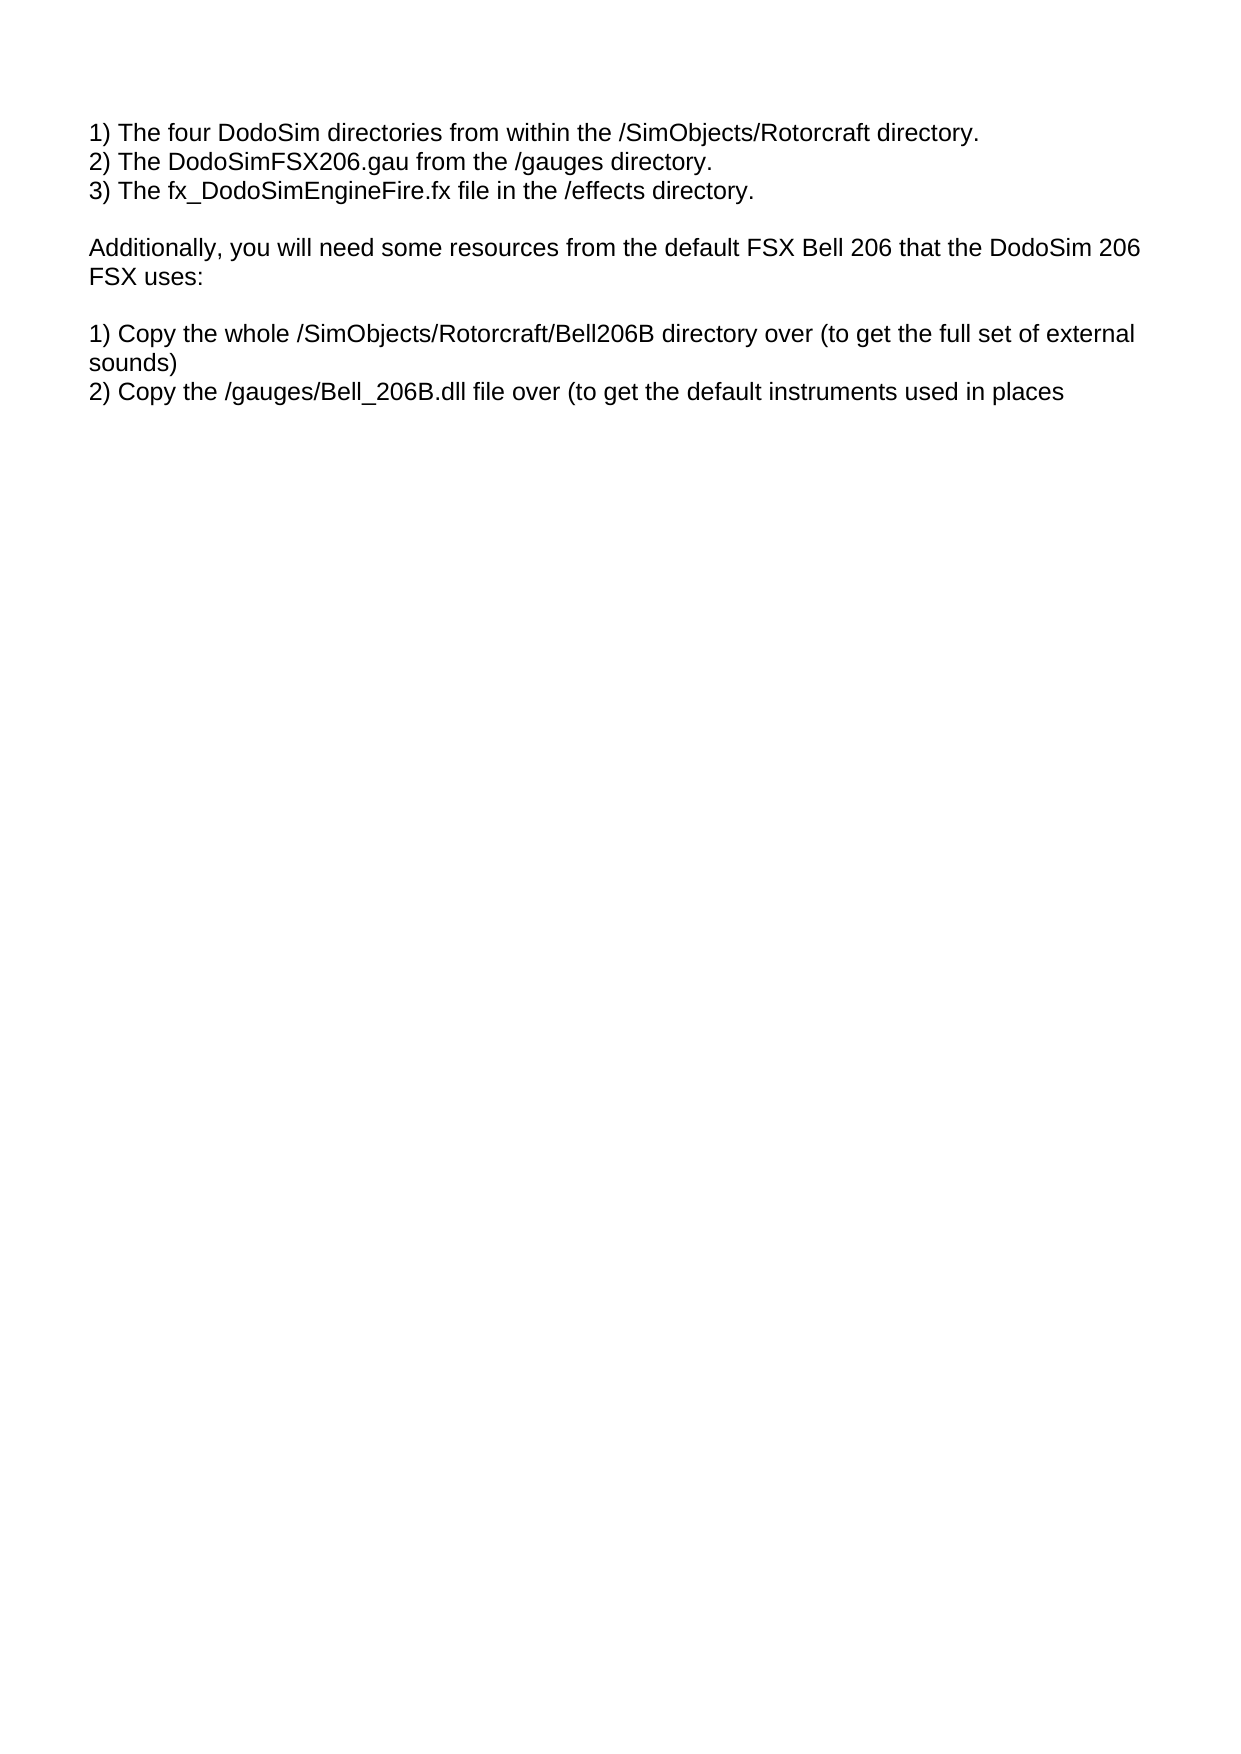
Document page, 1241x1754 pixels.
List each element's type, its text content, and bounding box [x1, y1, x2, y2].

text 1) The four DodoSim directories from within the /SimObjects/Rotorcraft directory. 2) The DodoSimFSX206.gau from the /gauges directory. 3) The fx_DodoSimEngineFire.fx file in the /effects directory. Additionally, you will need some resources from the default FSX Bell 206 that the DodoSim 206 FSX uses: 1) Copy the whole /SimObjects/Rotorcraft/Bell206B directory over (to get the full set of external sounds) 2) Copy the /gauges/Bell_206B.dll file over (to get the default instruments used in places [88, 118, 1152, 406]
